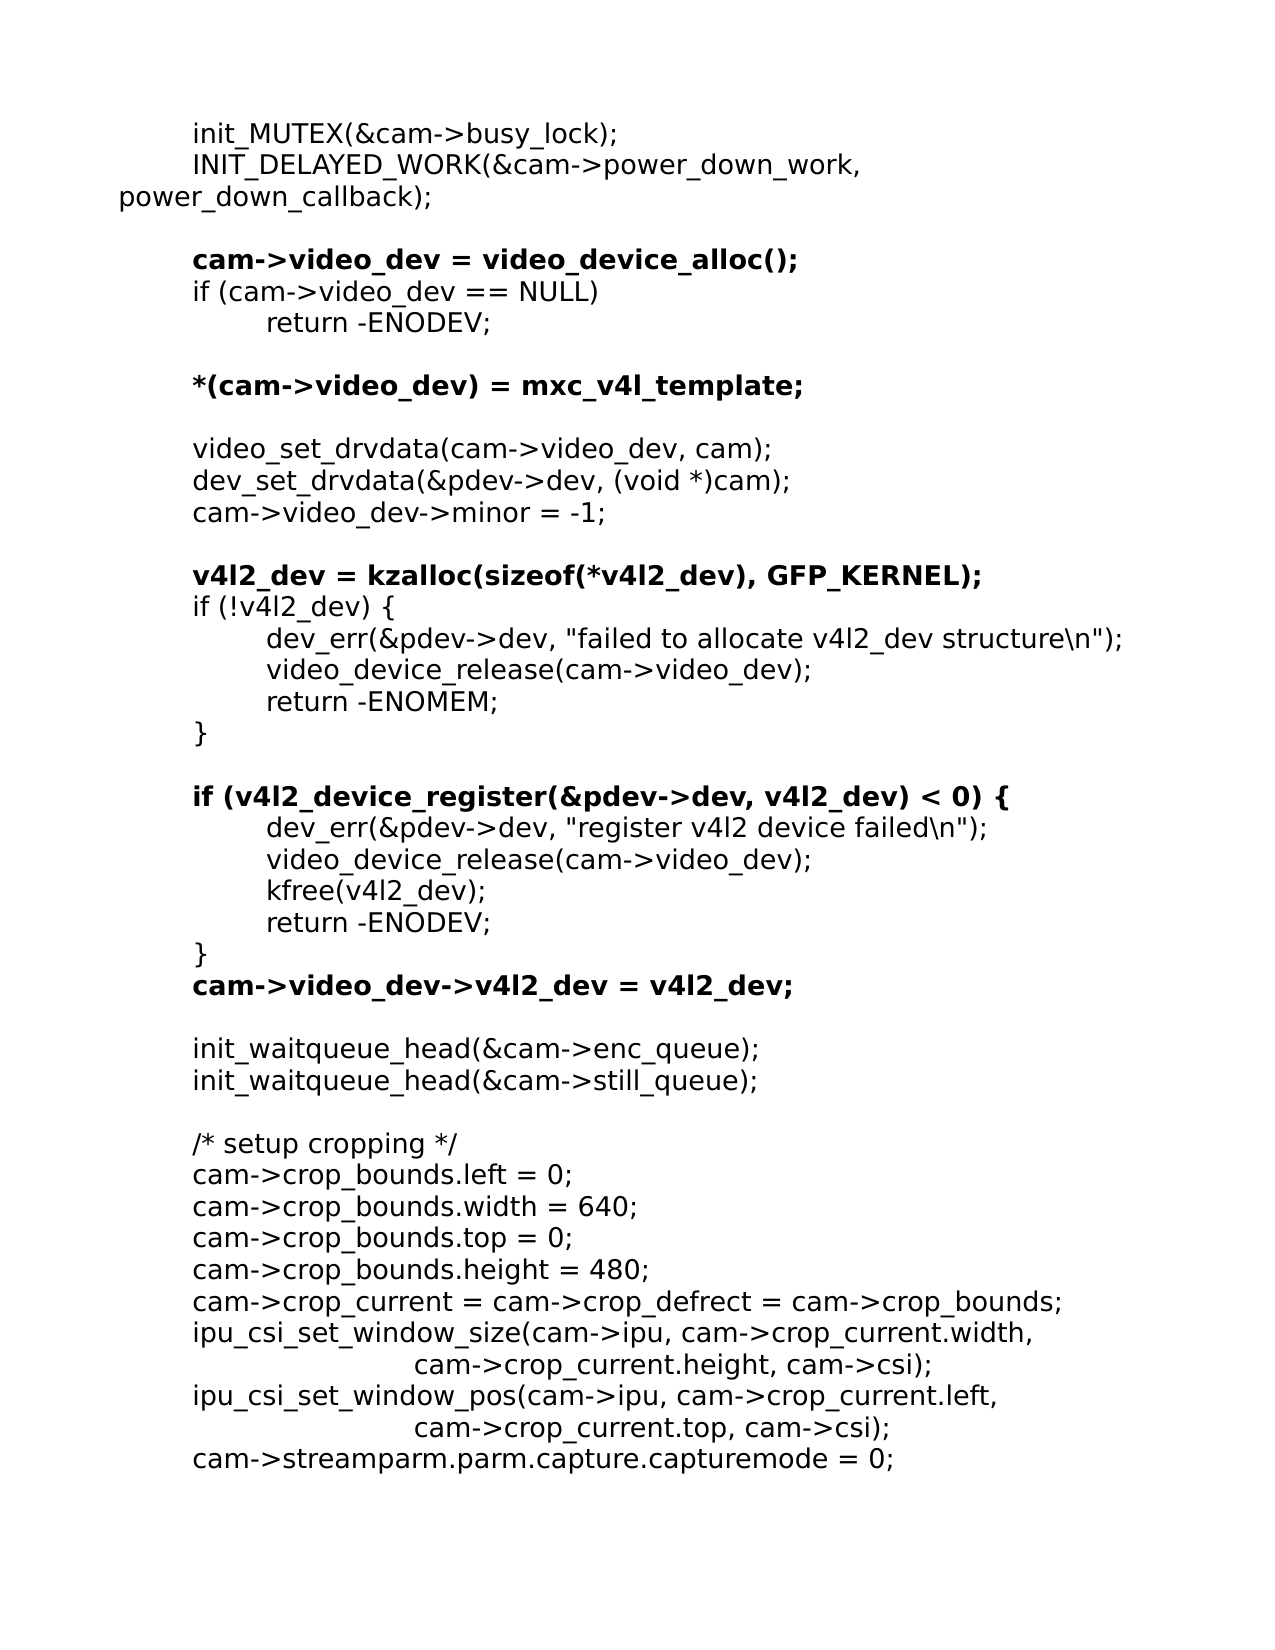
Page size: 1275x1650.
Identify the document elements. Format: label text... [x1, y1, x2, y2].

text video_set_drvdata(cam->video_dev, cam); [118, 434, 1157, 465]
text cam->crop_current = cam->crop_defrect = cam->crop_bounds; [118, 1286, 1157, 1317]
text dev_err(&pdev->dev, "register v4l2 device failed\n"); [118, 812, 1157, 844]
text cam->crop_current.top, cam->csi); [118, 1412, 1157, 1444]
text init_waitqueue_head(&cam->still_queue); [118, 1065, 1157, 1097]
text cam->crop_bounds.height = 480; [118, 1254, 1157, 1286]
text init_waitqueue_head(&cam->enc_queue); [118, 1033, 1157, 1065]
text dev_err(&pdev->dev, "failed to allocate v4l2_dev structure\n"); [118, 623, 1157, 655]
text } [118, 718, 1157, 749]
text /* setup cropping */ [118, 1128, 1157, 1160]
text cam->crop_bounds.left = 0; [118, 1160, 1157, 1191]
text dev_set_drvdata(&pdev->dev, (void *)cam); [118, 465, 1157, 497]
text kfree(v4l2_dev); [118, 876, 1157, 907]
text return -ENODEV; [118, 307, 1157, 339]
text cam->video_dev->minor = -1; [118, 497, 1157, 528]
text cam->crop_bounds.width = 640; [118, 1191, 1157, 1223]
text *(cam->video_dev) = mxc_v4l_template; [118, 371, 1157, 402]
text video_device_release(cam->video_dev); [118, 655, 1157, 686]
text ipu_csi_set_window_size(cam->ipu, cam->crop_current.width, [118, 1317, 1157, 1349]
text cam->crop_bounds.top = 0; [118, 1223, 1157, 1254]
text } [118, 939, 1157, 970]
text cam->video_dev->v4l2_dev = v4l2_dev; [118, 970, 1157, 1002]
text cam->streamparm.parm.capture.capturemode = 0; [118, 1444, 1157, 1475]
text v4l2_dev = kzalloc(sizeof(*v4l2_dev), GFP_KERNEL); [118, 560, 1157, 592]
text video_device_release(cam->video_dev); [118, 844, 1157, 876]
text return -ENODEV; [118, 907, 1157, 939]
text INIT_DELAYED_WORK(&cam->power_down_work, power_down_callback); [118, 150, 1157, 213]
text ipu_csi_set_window_pos(cam->ipu, cam->crop_current.left, [118, 1381, 1157, 1412]
text return -ENOMEM; [118, 686, 1157, 718]
text cam->crop_current.height, cam->csi); [118, 1349, 1157, 1381]
text if (v4l2_device_register(&pdev->dev, v4l2_dev) < 0) { [118, 781, 1157, 812]
text if (!v4l2_dev) { [118, 592, 1157, 623]
text cam->video_dev = video_device_alloc(); [118, 244, 1157, 276]
text init_MUTEX(&cam->busy_lock); [118, 118, 1157, 150]
text if (cam->video_dev == NULL) [118, 276, 1157, 307]
